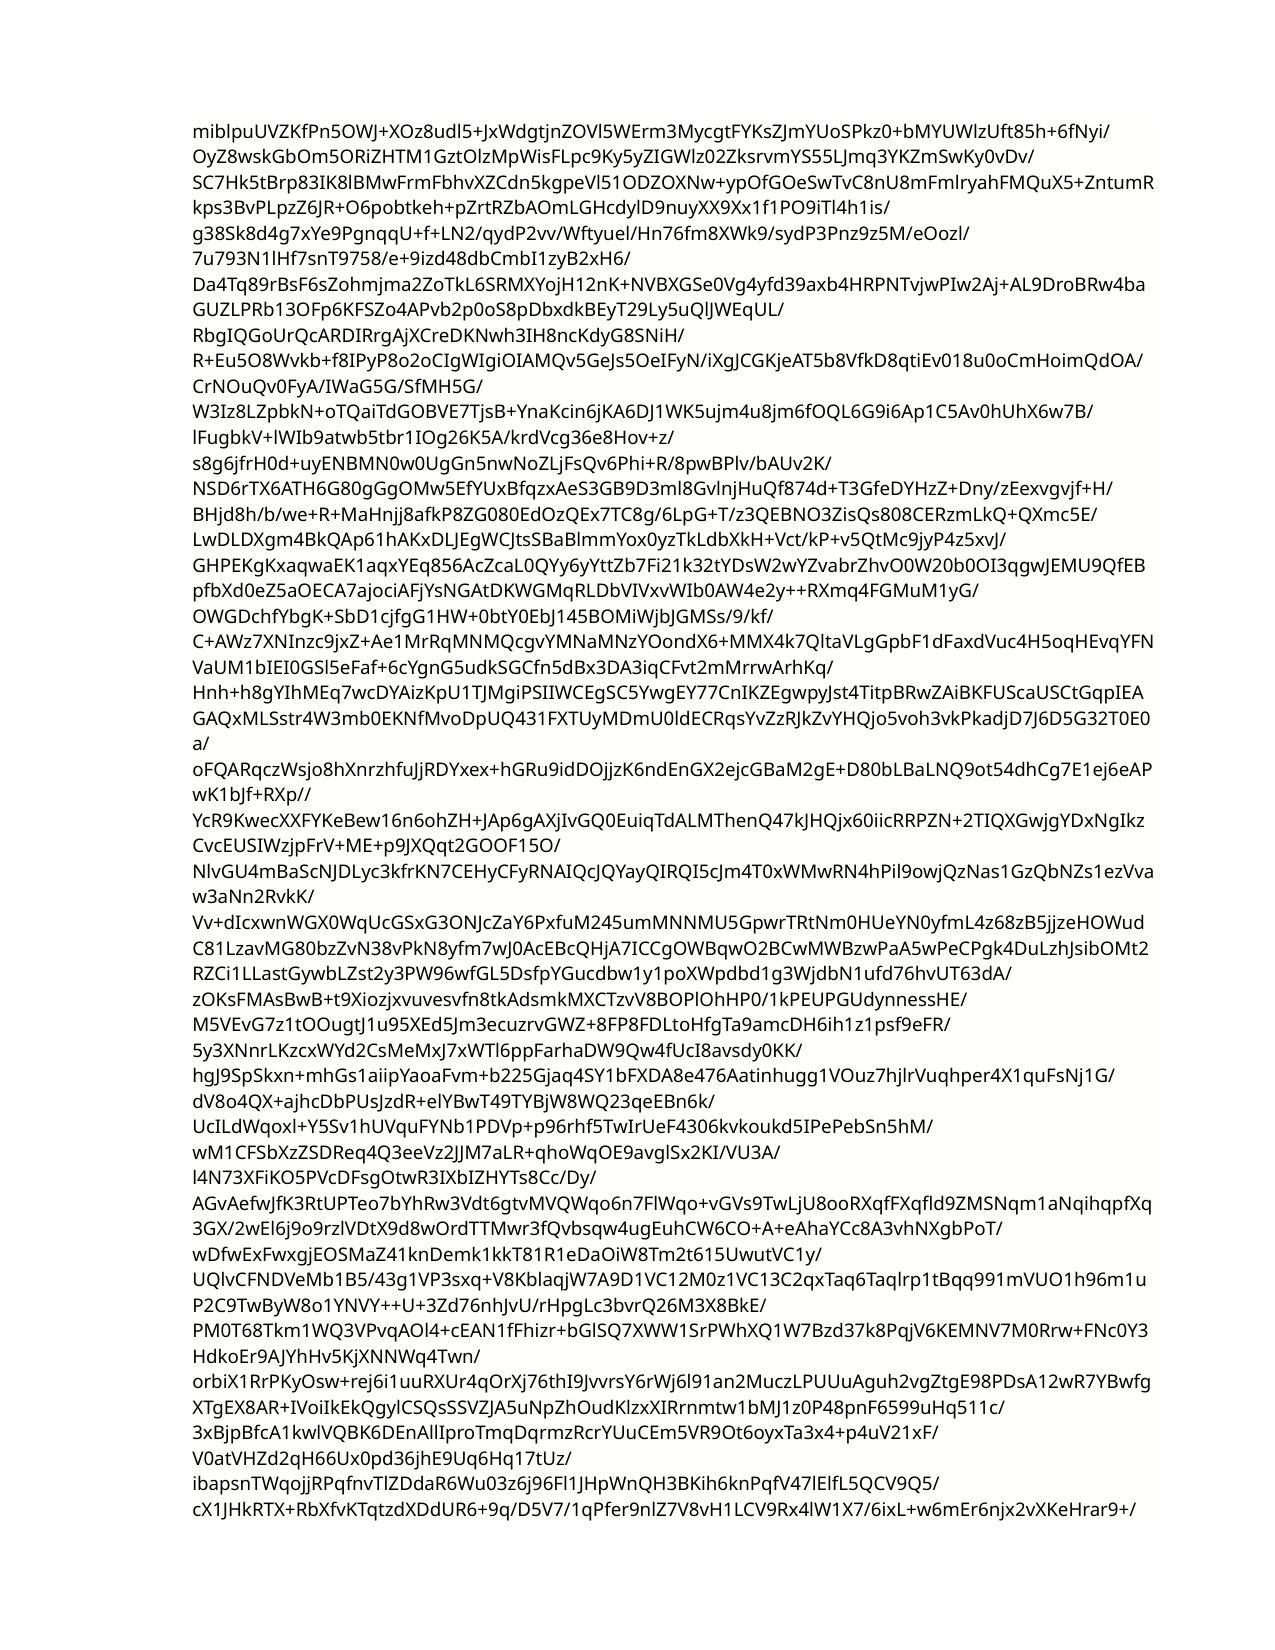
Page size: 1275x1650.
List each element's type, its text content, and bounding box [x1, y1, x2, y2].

text miblpuUVZKfPn5OWJ+XOz8udl5+JxWdgtjnZOVl5WErm3MycgtFYKsZJmYUoSPkz0+bMYUWlzUft85h+6fNyi/OyZ8wskGbOm5ORiZHTM1GztOlzMpWisFLpc9Ky5yZIGWlz02ZksrvmYS55LJmq3YKZmSwKy0vDv/SC7Hk5tBrp83IK8lBMwFrmFbhvXZCdn5kgpeVl51ODZOXNw+ypOfGOeSwTvC8nU8mFmlryahFMQuX5+ZntumRkps3BvPLpzZ6JR+O6pobtkeh+pZrtRZbAOmLGHcdylD9nuyXX9Xx1f1PO9iTl4h1is/g38Sk8d4g7xYe9PgnqqU+f+LN2/qydP2vv/Wftyuel/Hn76fm8XWk9/sydP3Pnz9z5M/eOozl/7u793N1lHf7snT9758/e+9izd48dbCmbI1zyB2xH6/Da4Tq89rBsF6sZohmjma2ZoTkL6SRMXYojH12nK+NVBXGSe0Vg4yfd39axb4HRPNTvjwPIw2Aj+AL9DroBRw4baGUZLPRb13OFp6KFSZo4APvb2p0oS8pDbxdkBEyT29Ly5uQlJWEqUL/RbgIQGoUrQcARDIRrgAjXCreDKNwh3IH8ncKdyG8SNiH/R+Eu5O8Wvkb+f8IPyP8o2oCIgWIgiOIAMQv5GeJs5OeIFyN/iXgJCGKjeAT5b8VfkD8qtiEv018u0oCmHoimQdOA/CrNOuQv0FyA/IWaG5G/SfMH5G/W3Iz8LZpbkN+oTQaiTdGOBVE7TjsB+YnaKcin6jKA6DJ1WK5ujm4u8jm6fOQL6G9i6Ap1C5Av0hUhX6w7B/lFugbkV+lWIb9atwb5tbr1IOg26K5A/krdVcg36e8Hov+z/s8g6jfrH0d+uyENBMN0w0UgGn5nwNoZLjFsQv6Phi+R/8pwBPlv/bAUv2K/NSD6rTX6ATH6G80gGgOMw5EfYUxBfqzxAeS3GB9D3ml8GvlnjHuQf874d+T3GfeDYHzZ+Dny/zEexvgvjf+H/BHjd8h/b/we+R+MaHnjj8afkP8ZG080EdOzQEx7TC8g/6LpG+T/z3QEBNO3ZisQs808CERzmLkQ+QXmc5E/LwDLDXgm4BkQAp61hAKxDLJEgWCJtsSBaBlmmYox0yzTkLdbXkH+Vct/kP+v5QtMc9jyP4z5xvJ/GHPEKgKxaqwaEK1aqxYEq856AcZcaL0QYy6yYttZb7Fi21k32tYDsW2wYZvabrZhvO0W20b0OI3qgwJEMU9QfEBpfbXd0eZ5aOECA7ajociAFjYsNGAtDKWGMqRLDbVIVxvWIb0AW4e2y++RXmq4FGMuM1yG/OWGDchfYbgK+SbD1cjfgG1HW+0btY0EbJ145BOMiWjbJGMSs/9/kf/C+AWz7XNInzc9jxZ+Ae1MrRqMNMQcgvYMNaMNzYOondX6+MMX4k7QltaVLgGpbF1dFaxdVuc4H5oqHEvqYFNVaUM1bIEI0GSl5eFaf+6cYgnG5udkSGCfn5dBx3DA3iqCFvt2mMrrwArhKq/Hnh+h8gYIhMEq7wcDYAizKpU1TJMgiPSIIWCEgSC5YwgEY77CnIKZEgwpyJst4TitpBRwZAiBKFUScaUSCtGqpIEAGAQxMLSstr4W3mb0EKNfMvoDpUQ431FXTUyMDmU0ldECRqsYvZzRJkZvYHQjo5voh3vkPkadjD7J6D5G32T0E0a/oFQARqczWsjo8hXnrzhfuJjRDYxex+hGRu9idDOjjzK6ndEnGX2ejcGBaM2gE+D80bLBaLNQ9ot54dhCg7E1ej6eAPwK1bJf+RXp//YcR9KwecXXFYKeBew16n6ohZH+JAp6gAXjIvGQ0EuiqTdALMThenQ47kJHQjx60iicRRPZN+2TIQXGwjgYDxNgIkzCvcEUSIWzjpFrV+ME+p9JXQqt2GOOF15O/NlvGU4mBaScNJDLyc3kfrKN7CEHyCFyRNAIQcJQYayQIRQI5cJm4T0xWMwRN4hPil9owjQzNas1GzQbNZs1ezVvaw3aNn2RvkK/Vv+dIcxwnWGX0WqUcGSxG3ONJcZaY6PxfuM245umMNNMU5GpwrTRtNm0HUeYN0yfmL4z68zB5jjzeHOWudC81LzavMG80bzZvN38vPkN8yfm7wJ0AcEBcQHjA7ICCgOWBqwO2BCwMWBzwPaA5wPeCPgk4DuLzhJsibOMt2RZCi1LLastGywbLZst2y3PW96wfGL5DsfpYGucdbw1y1poXWpdbd1g3WjdbN1ufd76hvUT63dA/zOKsFMAsBwB+t9Xiozjxvuvesvfn8tkAdsmkMXCTzvV8BOPlOhHP0/1kPEUPGUdynnessHE/M5VEvG7z1tOOugtJ1u95XEd5Jm3ecuzrvGWZ+8FP8FDLtoHfgTa9amcDH6ih1z1psf9eFR/5y3XNnrLKzcxWYd2CsMeMxJ7xWTl6ppFarhaDW9Qw4fUcI8avsdy0KK/hgJ9SpSkxn+mhGs1aiipYaoaFvm+b225Gjaq4SY1bFXDA8e476Aatinhugg1VOuz7hjlrVuqhper4X1quFsNj1G/dV8o4QX+ajhcDbPUsJzdR+elYBwT49TYBjW8WQ23qeEBn6k/UcILdWqoxl+Y5Sv1hUVquFYNb1PDVp+p96rhf5TwIrUeF4306kvkoukd5IPePebSn5hM/wM1CFSbXzZSDReq4Q3eeVz2JJM7aLR+qhoWqOE9avglSx2KI/VU3A/l4N73XFiKO5PVcDFsgOtwR3IXbIZHYTs8Cc/Dy/AGvAefwJfK3RtUPTeo7bYhRw3Vdt6gtvMVQWqo6n7FlWqo+vGVs9TwLjU8ooRXqfFXqfld9ZMSNqm1aNqihqpfXq3GX/2wEl6j9o9rzlVDtX9d8wOrdTTMwr3fQvbsqw4ugEuhCW6CO+A+eAhaYCc8A3vhNXgbPoT/wDfwExFwxgjEOSMaZ41knDemk1kkT81R1eDaOiW8Tm2t615UwutVC1y/UQlvCFNDVeMb1B5/43g1VP3sxq+V8KblaqjW7A9D1VC12M0z1VC13C2qxTaq6Taqlrp1tBqq991mVUO1h96m1uP2C9TwByW8o1YNVY++U+3Zd76nhJvU/rHpgLc3bvrQ26M3X8BkE/PM0T68Tkm1WQ3VPvqAOl4+cEAN1fFhizr+bGlSQ7XWW1SrPWhXQ1W7Bzd37k8PqjV6KEMNV7M0Rrw+FNc0Y3HdkoEr9AJYhHv5KjXNNWq4Twn/orbiX1RrPKyOsw+rej6i1uuRXUr4qOrXj76thI9JvvrsY6rWj6l91an2MuczLPUUuAguh2vgZtgE98PDsA12wR7YBwfgXTgEX8AR+IVoiIkEkQgylCSQsSSVZJA5uNpZhOudKlzxXIRrnmtw1bMJ1z0P48pnF6599uHq511c/3xBjpBfcA1kwlVQBK6DEnAllIproTmqDqrmzRcrYUuCEm5VR9Ot6oyxTa3x4+p4uV21xF/V0atVHZd2qH66Ux0pd36jhE9Uq6Hq17tUz/ibapsnTWqojjRPqfnvTlZDdaR6Wu03z6j96Fl1JHpWnQH3BKih6knPqfV47lElfL5QCV9Q5/cX1JHkRTX+RbXfvKTqtzdXDdUR6+9q/D5V7/1qPfer9nlZ7V8vH1LCV9Rx4lW1X7/6ixL+w6mEr6njx2vXKeHrar9+/ [192, 118, 1157, 1522]
